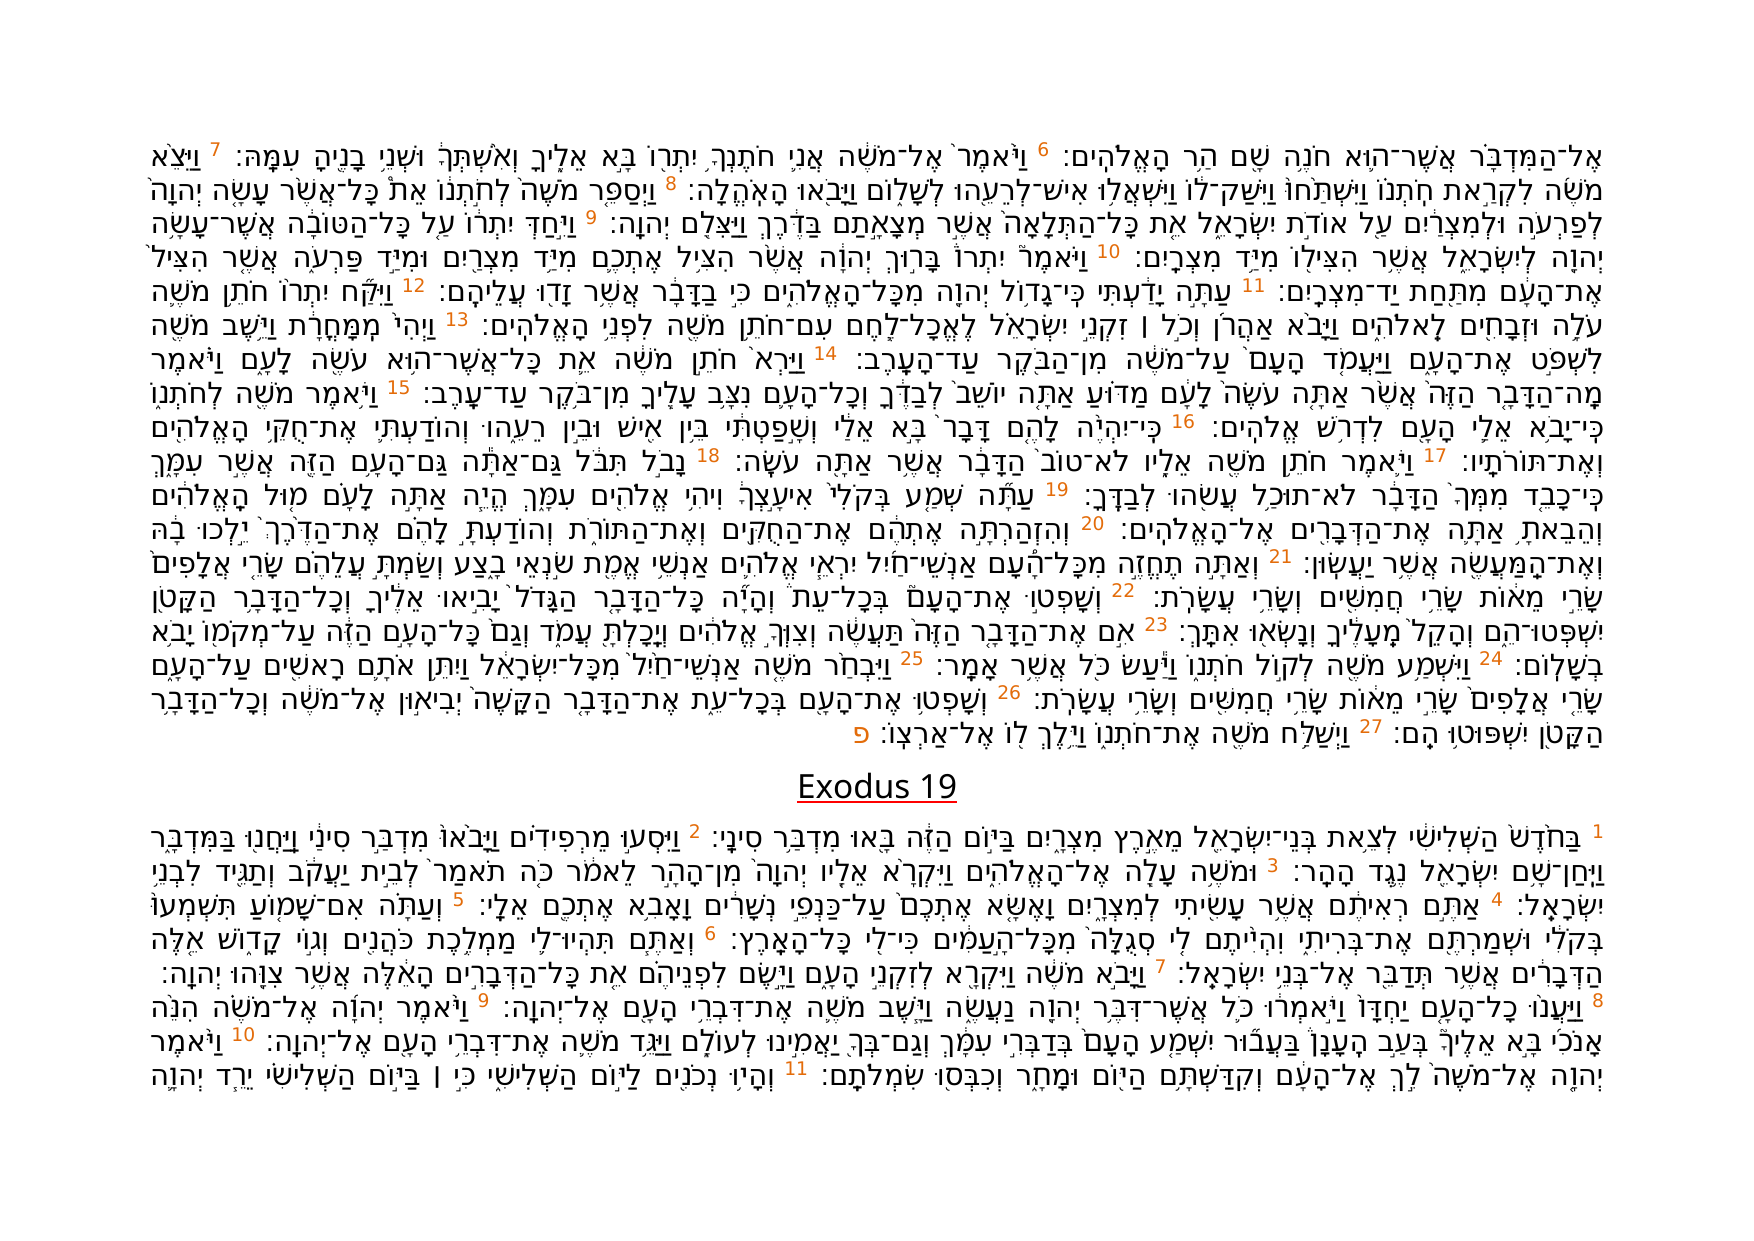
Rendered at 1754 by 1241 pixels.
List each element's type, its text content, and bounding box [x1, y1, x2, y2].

text 1 בַּחֹ֙דֶשׁ֙ הַשְּׁלִישִׁ֔י לְצֵ֥את בְּנֵי־יִשְׂרָאֵ֖ל מֵאֶ֣רֶץ מִצְרָ֑יִם בַּיּ֣וֹם הַזֶּ֔ה בָּ֖אוּ מִדְבַּ֥ר סִינָֽי׃ 2 וַיִּסְע֣וּ מֵרְפִידִ֗ים וַיָּבֹ֙אוּ֙ מִדְבַּ֣ר סִינַ֔י וַֽיַּחֲנ֖וּ בַּמִּדְבָּ֑ר וַיִּֽחַן־שָׁ֥ם יִשְׂרָאֵ֖ל נֶ֥גֶד הָהָֽר׃ ‬‬‬3 וּמֹשֶׁ֥ה עָלָ֖ה אֶל־הָאֱלֹהִ֑ים וַיִּקְרָ֨א אֵלָ֤יו יְהוָה֙ מִן־הָהָ֣ר לֵאמֹ֔ר כֹּ֤ה תֹאמַר֙ לְבֵ֣ית יַעֲקֹ֔ב וְתַגֵּ֖יד לִבְנֵ֥י יִשְׂרָאֵֽל׃ ‬‬‬4 אַתֶּ֣ם רְאִיתֶ֔ם אֲשֶׁ֥ר עָשִׂ֖יתִי לְמִצְרָ֑יִם וָאֶשָּׂ֤א אֶתְכֶם֙ עַל־כַּנְפֵ֣י נְשָׁרִ֔ים וָאָבִ֥א אֶתְכֶ֖ם אֵלָֽי׃ ‬‬‬5 וְעַתָּ֗ה אִם־שָׁמ֤וֹעַ תִּשְׁמְעוּ֙ בְּקֹלִ֔י וּשְׁמַרְתֶּ֖ם אֶת־בְּרִיתִ֑י וִהְיִ֨יתֶם לִ֤י סְגֻלָּה֙ מִכָּל־הָ֣עַמִּ֔ים כִּי־לִ֖י כָּל־הָאָֽרֶץ׃ ‬‬‬6 וְאַתֶּ֧ם תִּהְיוּ־לִ֛י מַמְלֶ֥כֶת כֹּהֲנִ֖ים וְג֣וֹי קָד֑וֹשׁ אֵ֚לֶּה הַדְּבָרִ֔ים אֲשֶׁ֥ר תְּדַבֵּ֖ר אֶל־בְּנֵ֥י יִשְׂרָאֵֽל׃ ‬‬‬7 וַיָּבֹ֣א מֹשֶׁ֔ה וַיִּקְרָ֖א לְזִקְנֵ֣י הָעָ֑ם וַיָּ֣שֶׂם לִפְנֵיהֶ֗ם אֵ֚ת כָּל־הַדְּבָרִ֣ים הָאֵ֔לֶּה אֲשֶׁ֥ר צִוָּ֖הוּ יְהוָֽה׃ ‬‬‬8 וַיַּעֲנ֨וּ כָל־הָעָ֤ם יַחְדָּו֙ וַיֹּ֣אמְר֔וּ כֹּ֛ל אֲשֶׁר־דִּבֶּ֥ר יְהוָ֖ה נַעֲשֶׂ֑ה וַיָּ֧שֶׁב מֹשֶׁ֛ה אֶת־דִּבְרֵ֥י הָעָ֖ם אֶל־יְהוָֽה׃ ‬‬‬9 וַיֹּ֨אמֶר יְהוָ֜ה אֶל־מֹשֶׁ֗ה הִנֵּ֨ה אָנֹכִ֜י בָּ֣א אֵלֶיךָ֮ בְּעַ֣ב הֶֽעָנָן֒ בַּעֲב֞וּר יִשְׁמַ֤ע הָעָם֙ בְּדַבְּרִ֣י עִמָּ֔ךְ וְגַם־בְּךָ֖ יַאֲמִ֣ינוּ לְעוֹלָ֑ם וַיַּגֵּ֥ד מֹשֶׁ֛ה אֶת־דִּבְרֵ֥י הָעָ֖ם אֶל־יְהוָֽה׃ ‬‬‬10 וַיֹּ֨אמֶר יְהוָ֤ה אֶל־מֹשֶׁה֙ לֵ֣ךְ אֶל־הָעָ֔ם וְקִדַּשְׁתָּ֥ם הַיּ֖וֹם וּמָחָ֑ר וְכִבְּס֖וּ שִׂמְלֹתָֽם׃ ‬‬‬11 וְהָי֥וּ נְכֹנִ֖ים לַיּ֣וֹם הַשְּׁלִישִׁ֑י כִּ֣י ׀ בַּיּ֣וֹם הַשְּׁלִישִׁ֗י יֵרֵ֧ד יְהוָ֛ה לְעֵינֵ֥י כָל־הָעָ֖ם עַל־הַ֥ר סִינָֽי׃ ‬‬‬12 וְהִגְבַּלְתָּ֤ אֶת־הָעָם֙ סָבִ֣יב לֵאמֹ֔ר הִשָּׁמְר֥וּ לָכֶ֛ם עֲל֥וֹת בָּהָ֖ר וּנְגֹ֣עַ בְּקָצֵ֑הוּ כָּל־הַנֹּגֵ֥עַ בָּהָ֖ר מ֥וֹת יוּמָֽת׃ ‬‬‬13 לֹא־תִגַּ֨ע בּ֜וֹ יָ֗ד כִּֽי־סָק֤וֹל יִסָּקֵל֙ אוֹ־יָרֹ֣ה יִיָּרֶ֔ה אִם־בְּהֵמָ֥ה אִם־אִ֖ישׁ לֹ֣א יִחְיֶ֑ה בִּמְשֹׁךְ֙ הַיֹּבֵ֔ל הֵ֖מָּה יַעֲל֥וּ בָהָֽר׃ ‬‬‬14 וַיֵּ֧רֶד מֹשֶׁ֛ה מִן־הָהָ֖ר אֶל־הָעָ֑ם וַיְקַדֵּשׁ֙ אֶת־הָעָ֔ם וַֽיְכַבְּס֖וּ שִׂמְלֹתָֽם׃ ‬‬‬15 וַיֹּ֙אמֶר֙ אֶל־הָעָ֔ם הֱי֥וּ נְכֹנִ֖ים לִשְׁלֹ֣שֶׁת יָמִ֑ים אַֽל־תִּגְּשׁ֖וּ אֶל־אִשָּֽׁה׃ ‬‬‬16 וַיְהִי֩ בַיּ֨וֹם הַשְּׁלִישִׁ֜י בִּֽהְיֹ֣ת הַבֹּ֗קֶר וַיְהִי֩ קֹלֹ֨ת וּבְרָקִ֜ים וְעָנָ֤ן כָּבֵד֙ עַל־הָהָ֔ר וְקֹ֥ל שֹׁפָ֖ר חָזָ֣ק מְאֹ֑ד וַיֶּחֱרַ֥ד כָּל־הָעָ֖ם אֲשֶׁ֥ר בַּֽמַּחֲנֶֽה׃ ‬‬‬17 וַיּוֹצֵ֨א מֹשֶׁ֧ה אֶת־הָעָ֛ם לִקְרַ֥את הָֽאֱלֹהִ֖ים מִן־הַֽמַּחֲנֶ֑ה וַיִּֽתְיַצְּב֖וּ בְּתַחְתִּ֥ית הָהָֽר׃ ‬‬‬18 וְהַ֤ר סִינַי֙ עָשַׁ֣ן כֻּלּ֔וֹ מִ֠פְּנֵי אֲשֶׁ֨ר יָרַ֥ד עָלָ֛יו יְהוָ֖ה בָּאֵ֑שׁ וַיַּ֤עַל עֲשָׁנוֹ֙ כְּעֶ֣שֶׁן הַכִּבְשָׁ֔ן וַיֶּחֱרַ֥ד כָּל־הָהָ֖ר מְאֹֽד׃ ‬‬‬19 וַיְהִי֙ ק֣וֹל הַשּׁוֹפָ֔ר הוֹלֵ֖ךְ וְחָזֵ֣ק מְאֹ֑ד מֹשֶׁ֣ה יְדַבֵּ֔ר וְהָאֱלֹהִ֖ים יַעֲנֶ֥נּוּ בְקֽוֹל׃ ‬‬‬20 וַיֵּ֧רֶד יְהוָ֛ה עַל־הַ֥ר סִינַ֖י אֶל־רֹ֣אשׁ הָהָ֑ר וַיִּקְרָ֨א יְהוָ֧ה לְמֹשֶׁ֛ה אֶל־רֹ֥אשׁ הָהָ֖ר וַיַּ֥עַל מֹשֶֽׁה׃ ‬‬‬21 וַיֹּ֤אמֶר יְהוָה֙ אֶל־מֹשֶׁ֔ה רֵ֖ד הָעֵ֣ד בָּעָ֑ם פֶּן־יֶהֶרְס֤וּ אֶל־יְהוָה֙ לִרְא֔וֹת וְנָפַ֥ל מִמֶּ֖נּוּ רָֽב׃ ‬‬‬22 וְגַ֧ם הַכֹּהֲנִ֛ים הַנִּגָּשִׁ֥ים אֶל־יְהוָ֖ה יִתְקַדָּ֑שׁוּ פֶּן־יִפְרֹ֥ץ בָּהֶ֖ם יְהוָֽה׃ ‬‬‬23 וַיֹּ֤אמֶר מֹשֶׁה֙ אֶל־יְהוָ֔ה לֹא־יוּכַ֣ל הָעָ֔ם לַעֲלֹ֖ת אֶל־הַ֣ר סִינָ֑י כִּֽי־אַתָּ֞ה הַעֵדֹ֤תָה בָּ֙נוּ֙ לֵאמֹ֔ר הַגְבֵּ֥ל אֶת־הָהָ֖ר וְקִדַּשְׁתּֽוֹ׃ ‬‬‬24 וַיֹּ֨אמֶר אֵלָ֤יו יְהוָה֙ לֶךְ־רֵ֔ד וְעָלִ֥יתָ אַתָּ֖ה וְאַהֲרֹ֣ן עִמָּ֑ךְ וְהַכֹּהֲנִ֣ים וְהָעָ֗ם אַל־יֽ͏ֶהֶרְס֛וּ לַעֲלֹ֥ת אֶל־יְהוָ֖ה פֶּן־יִפְרָץ־בָּֽם׃ ‬‬‬25 וַיֵּ֥רֶד מֹשֶׁ֖ה אֶל־הָעָ֑ם וַיֹּ֖אמֶר אֲלֵהֶֽם׃ ס ‬‬‬‬‬‬‬‬‬‬‬‬‬‬‬‬‬‬‬‬‬‬‬‬‬‬‬ [150, 821, 1604, 1092]
text Exodus 19 [150, 763, 1604, 808]
text 1 וַיִּשְׁמַ֞ע יִתְר֨וֹ כֹהֵ֤ן מִדְיָן֙ חֹתֵ֣ן מֹשֶׁ֔ה אֵת֩ כָּל־אֲשֶׁ֨ר עָשָׂ֤ה אֱלֹהִים֙ לְמֹשֶׁ֔ה וּלְיִשְׂרָאֵ֖ל עַמּ֑וֹ כִּֽי־הוֹצִ֧יא יְהוָ֛ה אֶת־יִשְׂרָאֵ֖ל מִמִּצְרָֽיִם׃ 2 וַיִּקַּ֗ח יִתְרוֹ֙ חֹתֵ֣ן מֹשֶׁ֔ה אֶת־צִפֹּרָ֖ה אֵ֣שֶׁת מֹשֶׁ֑ה אַחַ֖ר שִׁלּוּחֶֽיהָ׃ ‬‬‬3 וְאֵ֖ת שְׁנֵ֣י בָנֶ֑יהָ אֲשֶׁ֨ר שֵׁ֤ם הָֽאֶחָד֙ גֵּֽרְשֹׁ֔ם כִּ֣י אָמַ֔ר גֵּ֣ר הָיִ֔יתִי בְּאֶ֖רֶץ נָכְרִיָּֽה׃ ‬‬‬4 וְשֵׁ֥ם הָאֶחָ֖ד אֱלִיעֶ֑זֶר כִּֽי־אֱלֹהֵ֤י אָבִי֙ בְּעֶזְרִ֔י וַיַּצִּלֵ֖נִי מֵחֶ֥רֶב פַּרְעֹֽה׃ ‬‬‬5 וַיָּבֹ֞א יִתְר֨וֹ חֹתֵ֥ן מֹשֶׁ֛ה וּבָנָ֥יו וְאִשְׁתּ֖וֹ אֶל־מֹשֶׁ֑ה אֶל־הַמִּדְבָּ֗ר אֲשֶׁר־ה֛וּא חֹנֶ֥ה שָׁ֖ם הַ֥ר הָאֱלֹהִֽים׃ ‬‬‬6 וַיֹּ֙אמֶר֙ אֶל־מֹשֶׁ֔ה אֲנִ֛י חֹתֶנְךָ֥ יִתְר֖וֹ בָּ֣א אֵלֶ֑יךָ וְאִ֨שְׁתְּךָ֔ וּשְׁנֵ֥י בָנֶ֖יהָ עִמָּֽהּ׃ ‬‬‬7 וַיֵּצֵ֨א מֹשֶׁ֜ה לִקְרַ֣את חֹֽתְנ֗וֹ וַיִּשְׁתַּ֙חוּ֙ וַיִּשַּׁק־ל֔וֹ וַיִּשְׁאֲל֥וּ אִישׁ־לְרֵעֵ֖הוּ לְשָׁל֑וֹם וַיָּבֹ֖אוּ הָאֹֽהֱלָה׃ ‬‬‬8 וַיְסַפֵּ֤ר מֹשֶׁה֙ לְחֹ֣תְנ֔וֹ אֵת֩ כָּל־אֲשֶׁ֨ר עָשָׂ֤ה יְהוָה֙ לְפַרְעֹ֣ה וּלְמִצְרַ֔יִם עַ֖ל אוֹדֹ֣ת יִשְׂרָאֵ֑ל אֵ֤ת כָּל־הַתְּלָאָה֙ אֲשֶׁ֣ר מְצָאָ֣תַם בַּדֶּ֔רֶךְ וַיַּצִּלֵ֖ם יְהוָֽה׃ ‬‬‬9 וַיִּ֣חַדְּ יִתְר֔וֹ עַ֚ל כָּל־הַטּוֹבָ֔ה אֲשֶׁר־עָשָׂ֥ה יְהוָ֖ה לְיִשְׂרָאֵ֑ל אֲשֶׁ֥ר הִצִּיל֖וֹ מִיַּ֥ד מִצְרָֽיִם׃ ‬‬‬10 וַיֹּאמֶר֮ יִתְרוֹ֒ בָּר֣וּךְ יְהוָ֔ה אֲשֶׁ֨ר הִצִּ֥יל אֶתְכֶ֛ם מִיַּ֥ד מִצְרַ֖יִם וּמִיַּ֣ד פַּרְעֹ֑ה אֲשֶׁ֤ר הִצִּיל֙ אֶת־הָעָ֔ם מִתַּ֖חַת יַד־מִצְרָֽיִם׃ ‬‬‬11 עַתָּ֣ה יָדַ֔עְתִּי כִּֽי־גָד֥וֹל יְהוָ֖ה מִכָּל־הָאֱלֹהִ֑ים כִּ֣י בַדָּבָ֔ר אֲשֶׁ֥ר זָד֖וּ עֲלֵיהֶֽם׃ ‬‬‬12 וַיִּקַּ֞ח יִתְר֨וֹ חֹתֵ֥ן מֹשֶׁ֛ה עֹלָ֥ה וּזְבָחִ֖ים לֵֽאלֹהִ֑ים וַיָּבֹ֨א אַהֲרֹ֜ן וְכֹ֣ל ׀ זִקְנֵ֣י יִשְׂרָאֵ֗ל לֶאֱכָל־לֶ֛חֶם עִם־חֹתֵ֥ן מֹשֶׁ֖ה לִפְנֵ֥י הָאֱלֹהִֽים׃ ‬‬‬13 וַיְהִי֙ מִֽמָּחֳרָ֔ת וַיֵּ֥שֶׁב מֹשֶׁ֖ה לִשְׁפֹּ֣ט אֶת־הָעָ֑ם וַיַּעֲמֹ֤ד הָעָם֙ עַל־מֹשֶׁ֔ה מִן־הַבֹּ֖קֶר עַד־הָעָֽרֶב׃ ‬‬‬14 וַיַּרְא֙ חֹתֵ֣ן מֹשֶׁ֔ה אֵ֛ת כָּל־אֲשֶׁר־ה֥וּא עֹשֶׂ֖ה לָעָ֑ם וַיֹּ֗אמֶר מָֽה־הַדָּבָ֤ר הַזֶּה֙ אֲשֶׁ֨ר אַתָּ֤ה עֹשֶׂה֙ לָעָ֔ם מַדּ֗וּעַ אַתָּ֤ה יוֹשֵׁב֙ לְבַדֶּ֔ךָ וְכָל־הָעָ֛ם נִצָּ֥ב עָלֶ֖יךָ מִן־בֹּ֥קֶר עַד־עָֽרֶב׃ ‬‬‬15 וַיֹּ֥אמֶר מֹשֶׁ֖ה לְחֹתְנ֑וֹ כִּֽי־יָבֹ֥א אֵלַ֛י הָעָ֖ם לִדְרֹ֥שׁ אֱלֹהִֽים׃ ‬‬‬16 כִּֽי־יִהְיֶ֨ה לָהֶ֤ם דָּבָר֙ בָּ֣א אֵלַ֔י וְשָׁ֣פַטְתִּ֔י בֵּ֥ין אִ֖ישׁ וּבֵ֣ין רֵעֵ֑הוּ וְהוֹדַעְתִּ֛י אֶת־חֻקֵּ֥י הָאֱלֹהִ֖ים וְאֶת־תּוֹרֹתָֽיו׃ ‬‬‬17 וַיֹּ֛אמֶר חֹתֵ֥ן מֹשֶׁ֖ה אֵלָ֑יו לֹא־טוֹב֙ הַדָּבָ֔ר אֲשֶׁ֥ר אַתָּ֖ה עֹשֶֽׂה׃ ‬‬‬18 נָבֹ֣ל תִּבֹּ֔ל גַּם־אַתָּ֕ה גַּם־הָעָ֥ם הַזֶּ֖ה אֲשֶׁ֣ר עִמָּ֑ךְ כִּֽי־כָבֵ֤ד מִמְּךָ֙ הַדָּבָ֔ר לֹא־תוּכַ֥ל עֲשֹׂ֖הוּ לְבַדֶּֽךָ׃ ‬‬‬19 עַתָּ֞ה שְׁמַ֤ע בְּקֹלִי֙ אִיעָ֣צְךָ֔ וִיהִ֥י אֱלֹהִ֖ים עִמָּ֑ךְ הֱיֵ֧ה אַתָּ֣ה לָעָ֗ם מ֚וּל הָֽאֱלֹהִ֔ים וְהֵבֵאתָ֥ אַתָּ֛ה אֶת־הַדְּבָרִ֖ים אֶל־הָאֱלֹהִֽים׃ ‬‬‬20 וְהִזְהַרְתָּ֣ה אֶתְהֶ֔ם אֶת־הַחֻקִּ֖ים וְאֶת־הַתּוֹרֹ֑ת וְהוֹדַעְתָּ֣ לָהֶ֗ם אֶת־הַדֶּ֙רֶךְ֙ יֵ֣לְכוּ בָ֔הּ וְאֶת־הַֽמַּעֲשֶׂ֖ה אֲשֶׁ֥ר יַעֲשֽׂוּן׃ ‬‬‬21 וְאַתָּ֣ה תֶחֱזֶ֣ה מִכָּל־הָ֠עָם אַנְשֵׁי־חַ֜יִל יִרְאֵ֧י אֱלֹהִ֛ים אַנְשֵׁ֥י אֱמֶ֖ת שֹׂ֣נְאֵי בָ֑צַע וְשַׂמְתָּ֣ עֲלֵהֶ֗ם שָׂרֵ֤י אֲלָפִים֙ שָׂרֵ֣י מֵא֔וֹת שָׂרֵ֥י חֲמִשִּׁ֖ים וְשָׂרֵ֥י עֲשָׂרֹֽת׃ ‬‬‬22 וְשָׁפְט֣וּ אֶת־הָעָם֮ בְּכָל־עֵת֒ וְהָיָ֞ה כָּל־הַדָּבָ֤ר הַגָּדֹל֙ יָבִ֣יאוּ אֵלֶ֔יךָ וְכָל־הַדָּבָ֥ר הַקָּטֹ֖ן יִשְׁפְּטוּ־הֵ֑ם וְהָקֵל֙ מֵֽעָלֶ֔יךָ וְנָשְׂא֖וּ אִתָּֽךְ׃ ‬‬‬23 אִ֣ם אֶת־הַדָּבָ֤ר הַזֶּה֙ תַּעֲשֶׂ֔ה וְצִוְּךָ֣ אֱלֹהִ֔ים וְיָֽכָלְתָּ֖ עֲמֹ֑ד וְגַם֙ כָּל־הָעָ֣ם הַזֶּ֔ה עַל־מְקֹמ֖וֹ יָבֹ֥א בְשָׁלֽוֹם׃ ‬‬‬24 וַיִּשְׁמַ֥ע מֹשֶׁ֖ה לְק֣וֹל חֹתְנ֑וֹ וַיַּ֕עַשׂ כֹּ֖ל אֲשֶׁ֥ר אָמָֽר׃ ‬‬‬25 וַיִּבְחַ֨ר מֹשֶׁ֤ה אַנְשֵׁי־חַ֙יִל֙ מִכָּל־יִשְׂרָאֵ֔ל וַיִתֵּ֥ן אֹתָ֛ם רָאשִׁ֖ים עַל־הָעָ֑ם שָׂרֵ֤י אֲלָפִים֙ שָׂרֵ֣י מֵא֔וֹת שָׂרֵ֥י חֲמִשִּׁ֖ים וְשָׂרֵ֥י עֲשָׂרֹֽת׃ ‬‬‬26 וְשָׁפְט֥וּ אֶת־הָעָ֖ם בְּכָל־עֵ֑ת אֶת־הַדָּבָ֤ר הַקָּשֶׁה֙ יְבִיא֣וּן אֶל־מֹשֶׁ֔ה וְכָל־הַדָּבָ֥ר הַקָּטֹ֖ן יִשְׁפּוּט֥וּ הֵֽם׃ ‬‬‬27 וַיְשַׁלַּ֥ח מֹשֶׁ֖ה אֶת־חֹתְנ֑וֹ וַיֵּ֥לֶךְ ל֖וֹ אֶל־אַרְצֽוֹ׃ פ ‬‬‬‬‬‬‬‬‬‬‬‬‬‬‬‬‬‬‬‬‬‬‬‬‬‬‬‬‬ [150, 139, 1604, 750]
